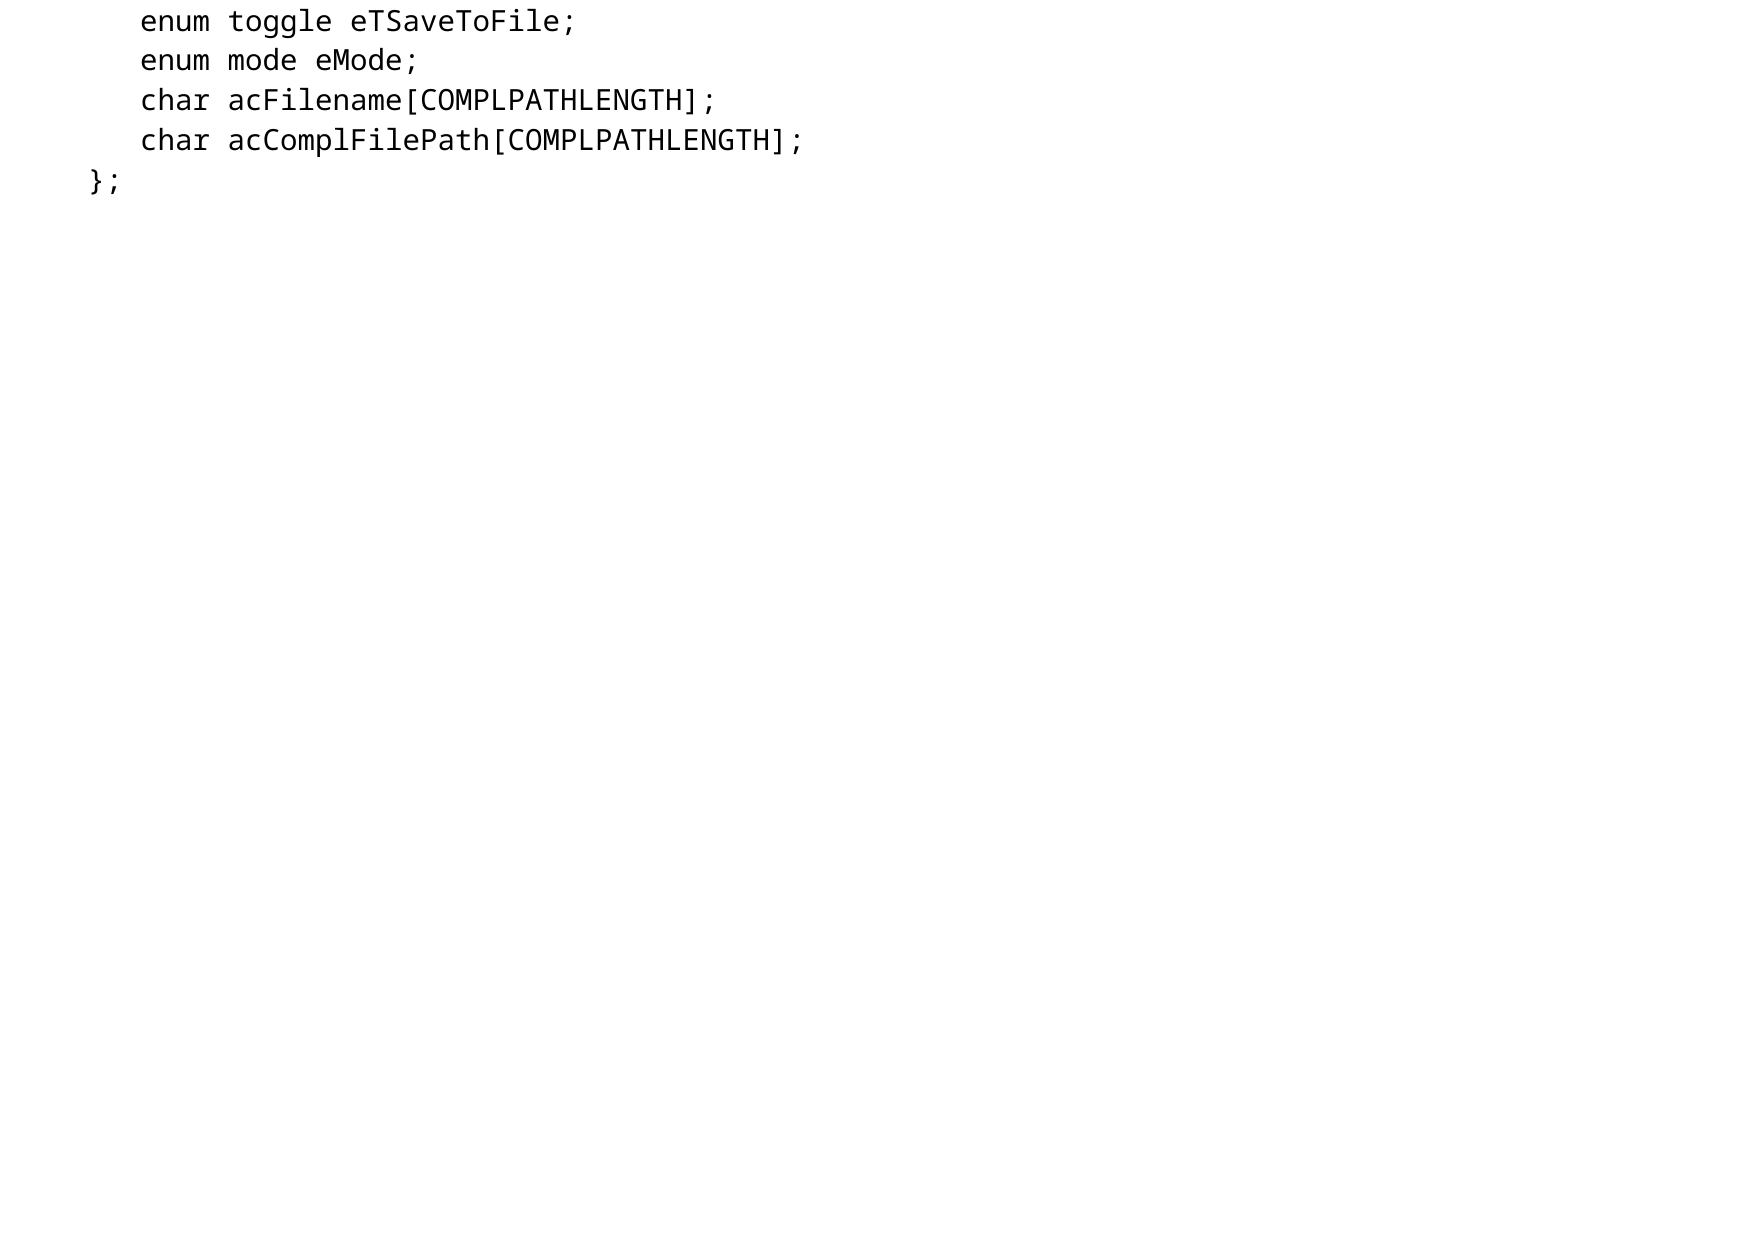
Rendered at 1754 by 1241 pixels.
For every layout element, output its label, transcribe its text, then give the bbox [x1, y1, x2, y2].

text enum mode eMode; [0, 40, 1754, 79]
text char acComplFilePath[COMPLPATHLENGTH]; [0, 119, 1754, 159]
text enum toggle eTSaveToFile; [0, 0, 1754, 40]
text }; [0, 159, 1754, 198]
text char acFilename[COMPLPATHLENGTH]; [0, 79, 1754, 119]
